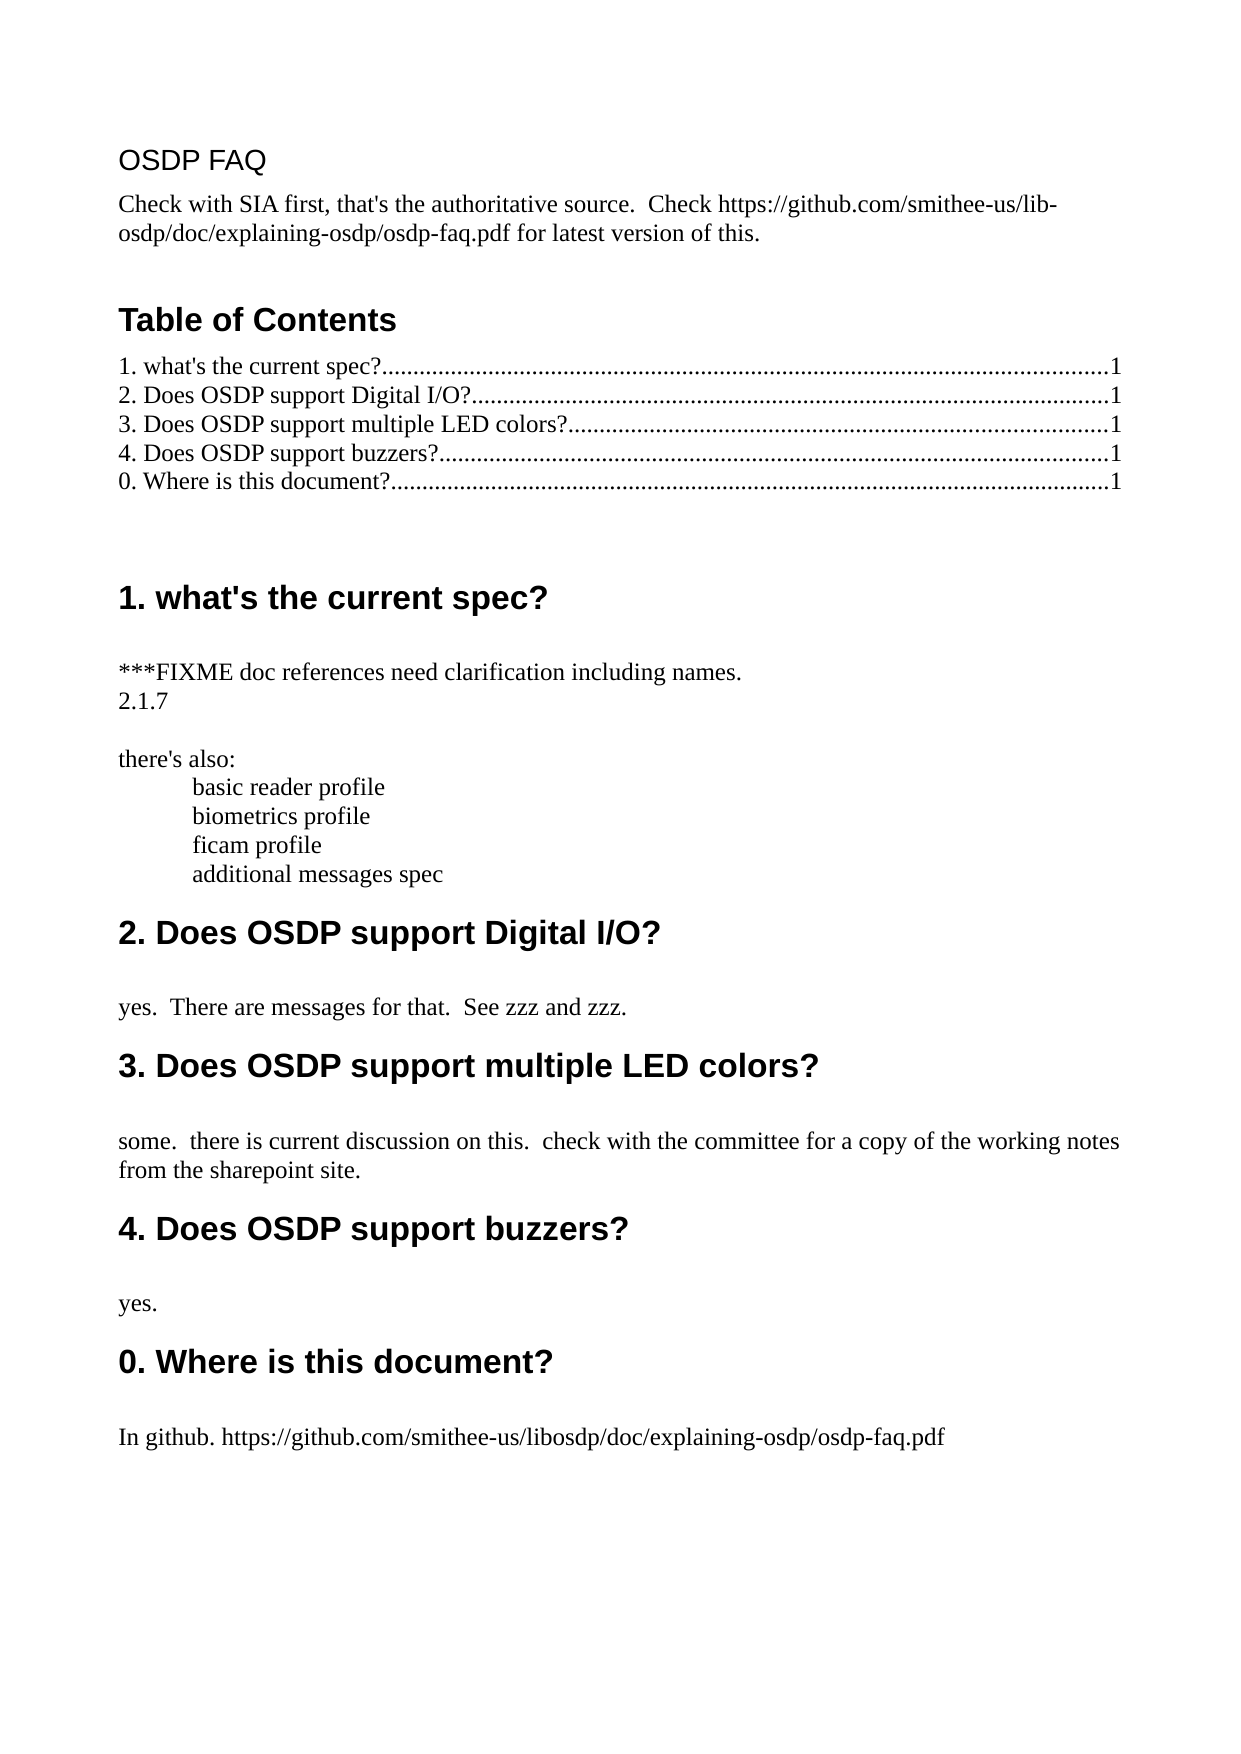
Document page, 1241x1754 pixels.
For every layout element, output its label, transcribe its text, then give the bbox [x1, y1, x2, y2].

subtitle 3. Does OSDP support multiple LED colors? [118, 1046, 1122, 1085]
text Check with SIA first, that's the authoritative source. Check https://github.com/smithee-us/lib-osdp/doc/explaining-osdp/osdp-faq.pdf for latest version of this. [118, 189, 1122, 247]
text yes. There are messages for that. See zzz and zzz. [118, 992, 1122, 1021]
text 3. Does OSDP support multiple LED colors? 1 [118, 409, 1122, 438]
subtitle 2. Does OSDP support Digital I/O? [118, 912, 1122, 951]
text there's also: [118, 744, 1122, 772]
text In github. https://github.com/smithee-us/libosdp/doc/explaining-osdp/osdp-faq.pdf [118, 1422, 1122, 1451]
text 1. what's the current spec? 1 [118, 351, 1122, 380]
text 4. Does OSDP support buzzers? 1 [118, 438, 1122, 466]
subtitle Table of Contents [118, 300, 1122, 339]
text additional messages spec [118, 859, 1122, 887]
text 0. Where is this document? 1 [118, 466, 1122, 495]
text some. there is current discussion on this. check with the committee for a copy of the working notes from the sharepoint site. [118, 1126, 1122, 1183]
subtitle 4. Does OSDP support buzzers? [118, 1208, 1122, 1247]
text 2.1.7 [118, 686, 1122, 715]
subtitle 0. Where is this document? [118, 1342, 1122, 1381]
text ***FIXME doc references need clarification including names. [118, 657, 1122, 686]
text biometrics profile [118, 801, 1122, 830]
text basic reader profile [118, 772, 1122, 801]
text yes. [118, 1288, 1122, 1317]
subtitle 1. what's the current spec? [118, 578, 1122, 616]
subtitle OSDP FAQ [118, 143, 1122, 177]
text ficam profile [118, 830, 1122, 859]
text 2. Does OSDP support Digital I/O? 1 [118, 380, 1122, 409]
